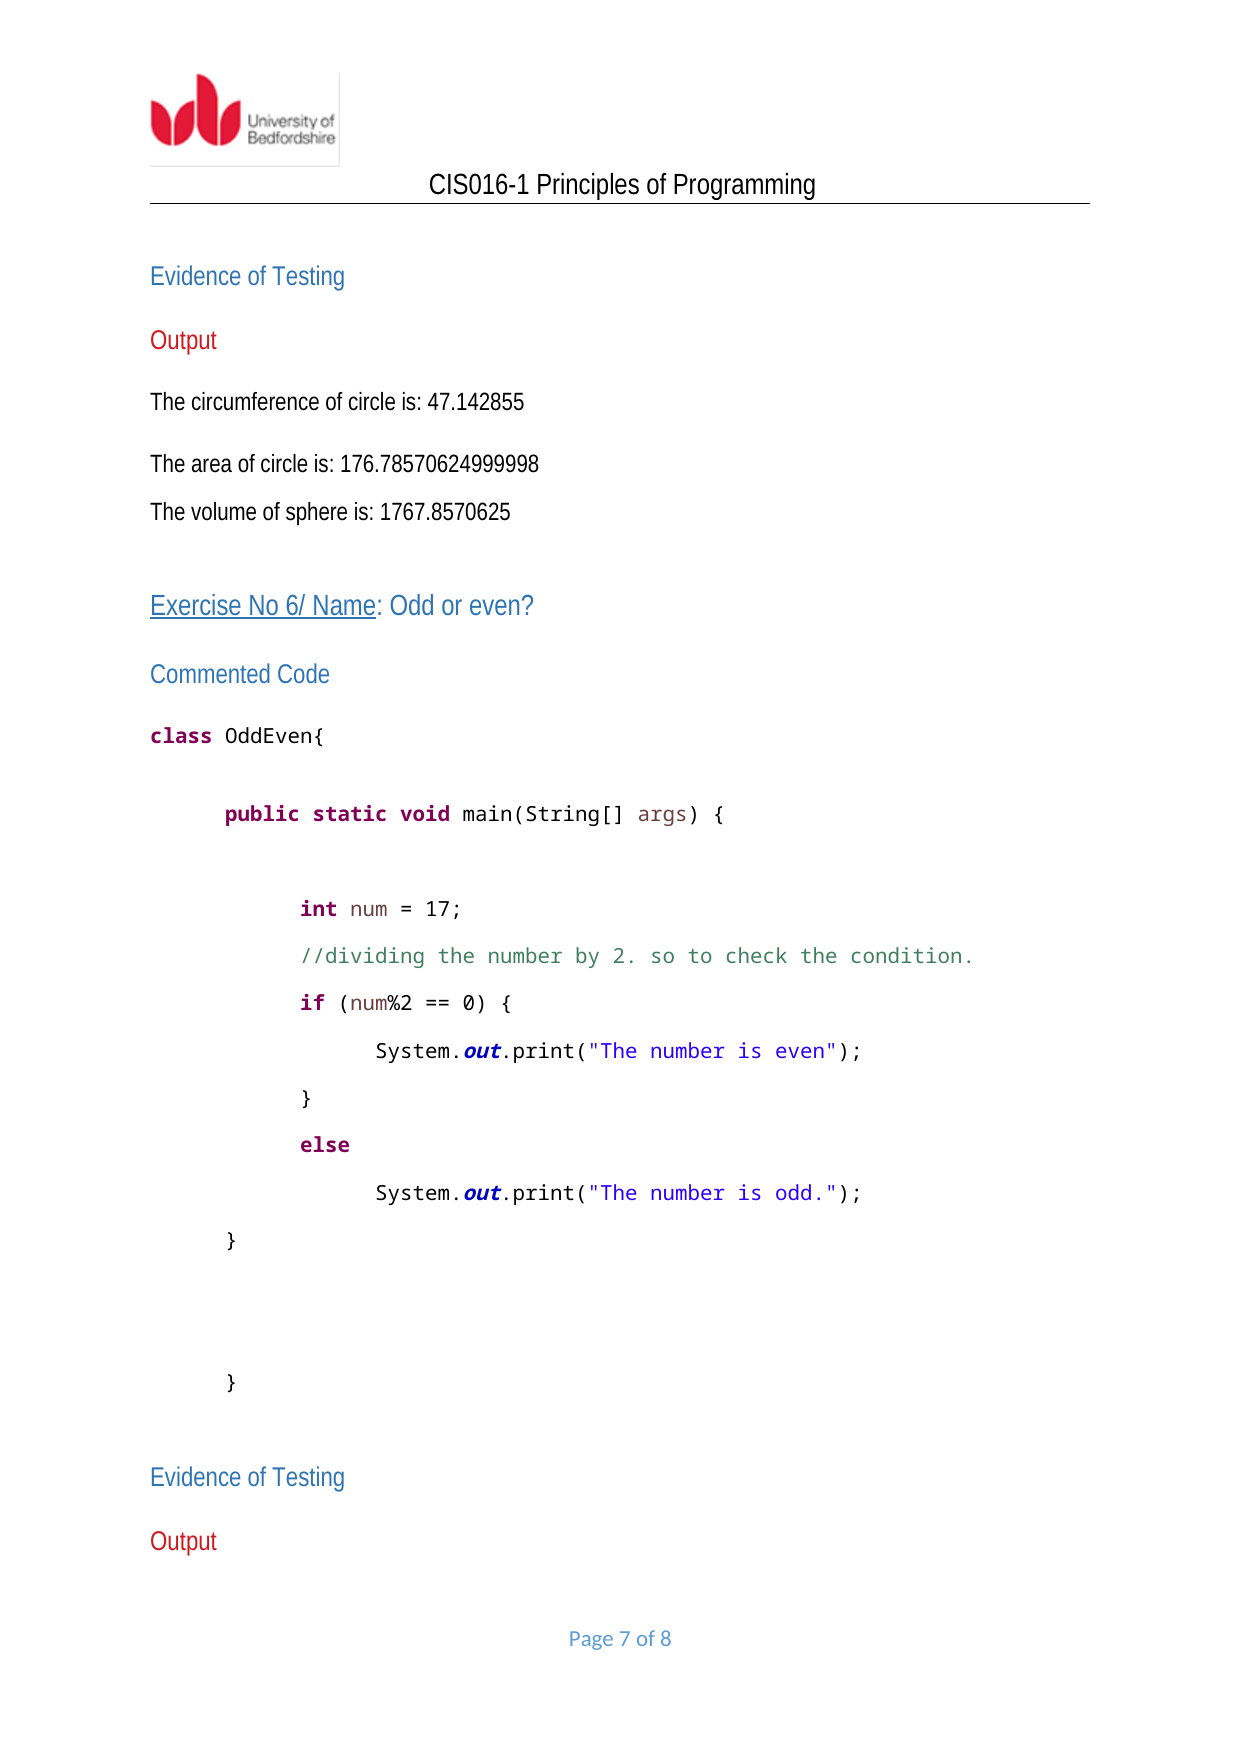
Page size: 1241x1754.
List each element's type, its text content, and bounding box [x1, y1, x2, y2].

text The circumference of circle is: 47.142855 [150, 387, 1090, 416]
text } [150, 1225, 1090, 1253]
text public static void main(String[] args) { [150, 799, 1090, 828]
text System.out.print("The number is odd."); [150, 1178, 1090, 1206]
text int num = 17; [150, 894, 1090, 922]
text class OddEven{ [150, 721, 1090, 750]
text if (num%2 == 0) { [150, 988, 1090, 1017]
text System.out.print("The number is even"); [150, 1036, 1090, 1064]
text The volume of sphere is: 1767.8570625 [150, 497, 1090, 526]
text else [150, 1130, 1090, 1159]
text //dividing the number by 2. so to check the condition. [150, 941, 1090, 969]
text Evidence of Testing [150, 1461, 1090, 1492]
text The area of circle is: 176.78570624999998 [150, 449, 1090, 478]
picture [150, 73, 341, 168]
text } [150, 1367, 1090, 1395]
text } [150, 1083, 1090, 1111]
text Exercise No 6/ Name: Odd or even? [150, 588, 1090, 622]
text Evidence of Testing [150, 260, 1090, 291]
text Commented Code [150, 658, 1090, 689]
text Output [150, 1524, 1090, 1556]
text Output [150, 324, 1090, 355]
